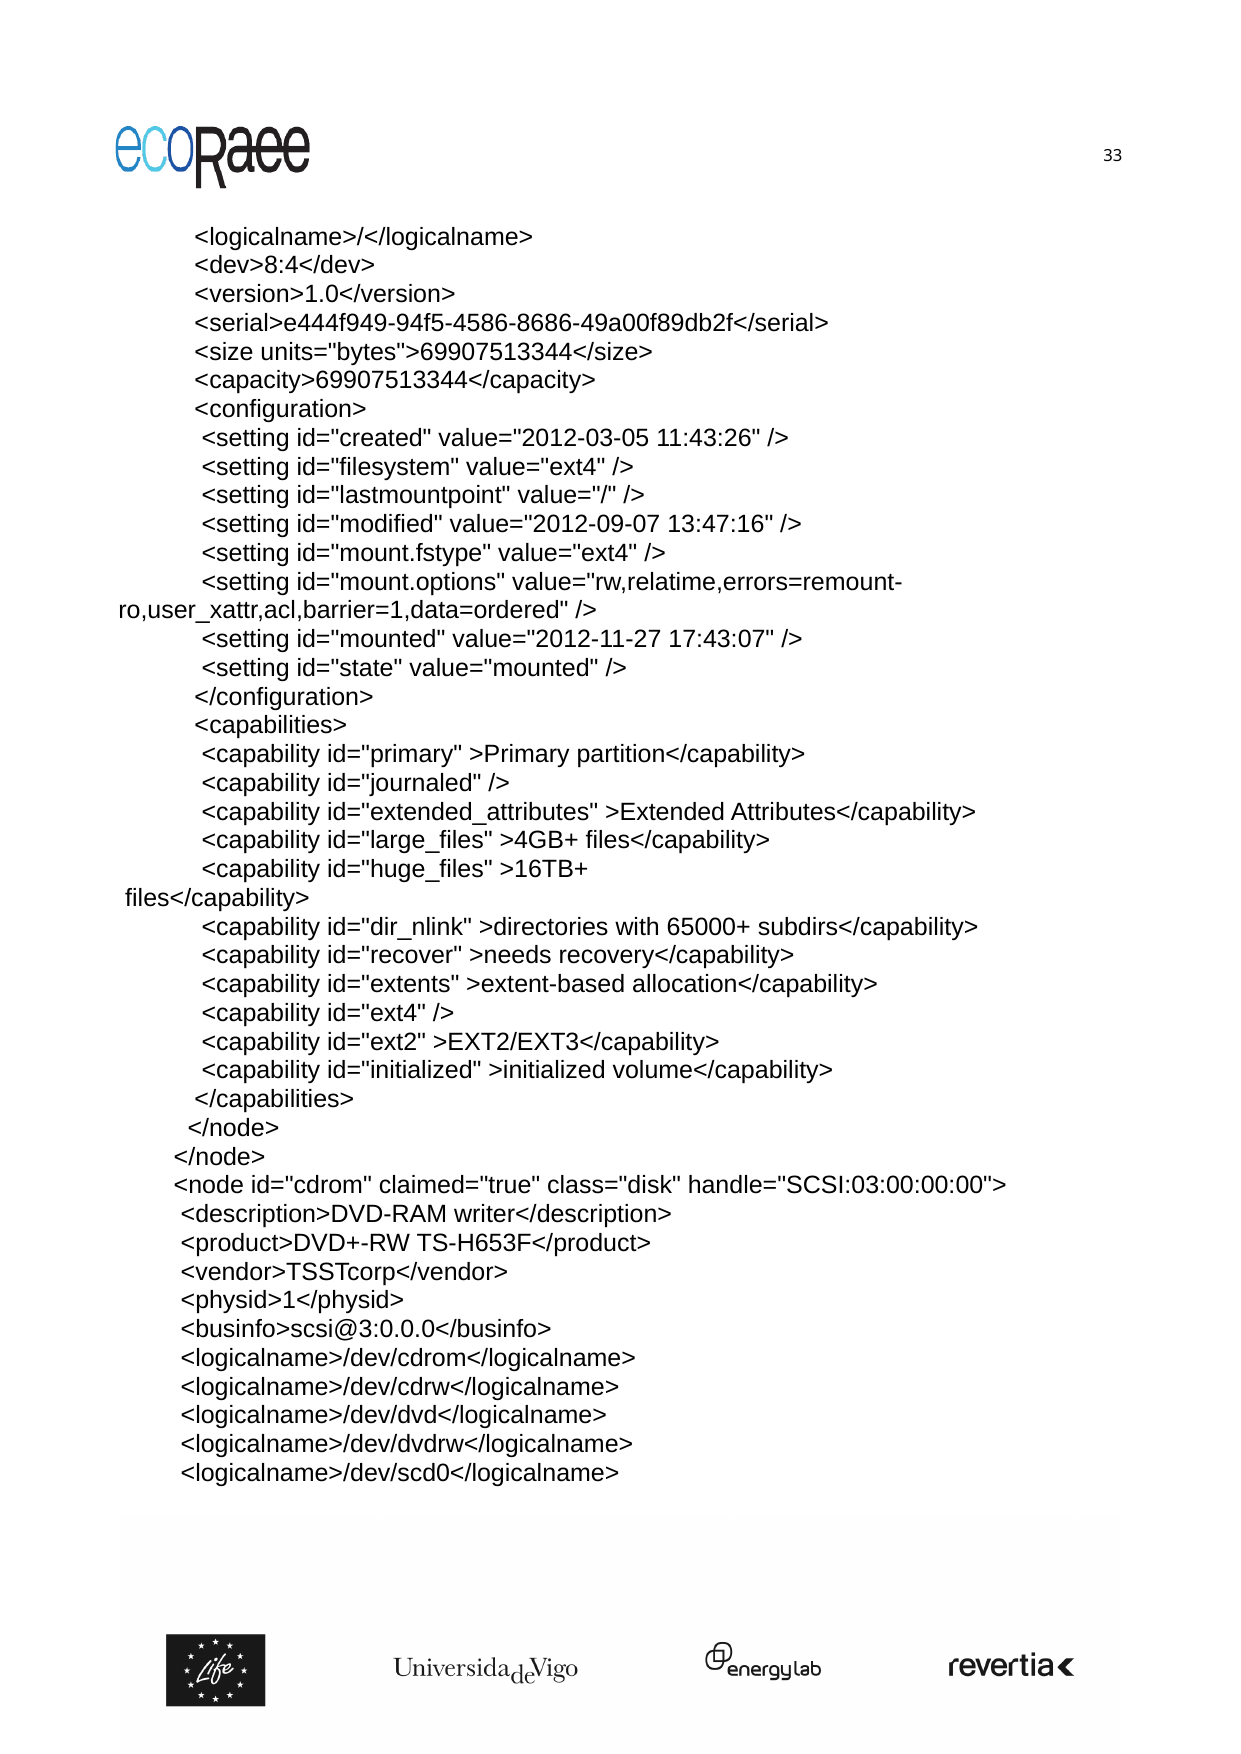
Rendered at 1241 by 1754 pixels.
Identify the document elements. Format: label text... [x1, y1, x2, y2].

picture [118, 1514, 1123, 1754]
picture [114, 124, 311, 190]
text <logicalname>/</logicalname> <dev>8:4</dev> <version>1.0</version> <serial>e444f949-94f5-4586-8686-49a00f89db2f</serial> <size units="bytes">69907513344</size> <capacity>69907513344</capacity> <configuration> <setting id="created" value="2012-03-05 11:43:26" /> <setting id="filesystem" value="ext4" /> <setting id="lastmountpoint" value="/" /> <setting id="modified" value="2012-09-07 13:47:16" /> <setting id="mount.fstype" value="ext4" /> <setting id="mount.options" value="rw,relatime,errors=remount-ro,user_xattr,acl,barrier=1,data=ordered" /> <setting id="mounted" value="2012-11-27 17:43:07" /> <setting id="state" value="mounted" /> </configuration> <capabilities> <capability id="primary" >Primary partition</capability> <capability id="journaled" /> <capability id="extended_attributes" >Extended Attributes</capability> <capability id="large_files" >4GB+ files</capability> <capability id="huge_files" >16TB+ [118, 221, 1122, 883]
text files</capability> <capability id="dir_nlink" >directories with 65000+ subdirs</capability> <capability id="recover" >needs recovery</capability> <capability id="extents" >extent-based allocation</capability> <capability id="ext4" /> <capability id="ext2" >EXT2/EXT3</capability> <capability id="initialized" >initialized volume</capability> </capabilities> </node> </node> <node id="cdrom" claimed="true" class="disk" handle="SCSI:03:00:00:00"> <description>DVD-RAM writer</description> <product>DVD+-RW TS-H653F</product> <vendor>TSSTcorp</vendor> <physid>1</physid> <businfo>scsi@3:0.0.0</businfo> <logicalname>/dev/cdrom</logicalname> <logicalname>/dev/cdrw</logicalname> <logicalname>/dev/dvd</logicalname> <logicalname>/dev/dvdrw</logicalname> <logicalname>/dev/scd0</logicalname> [118, 883, 1122, 1486]
